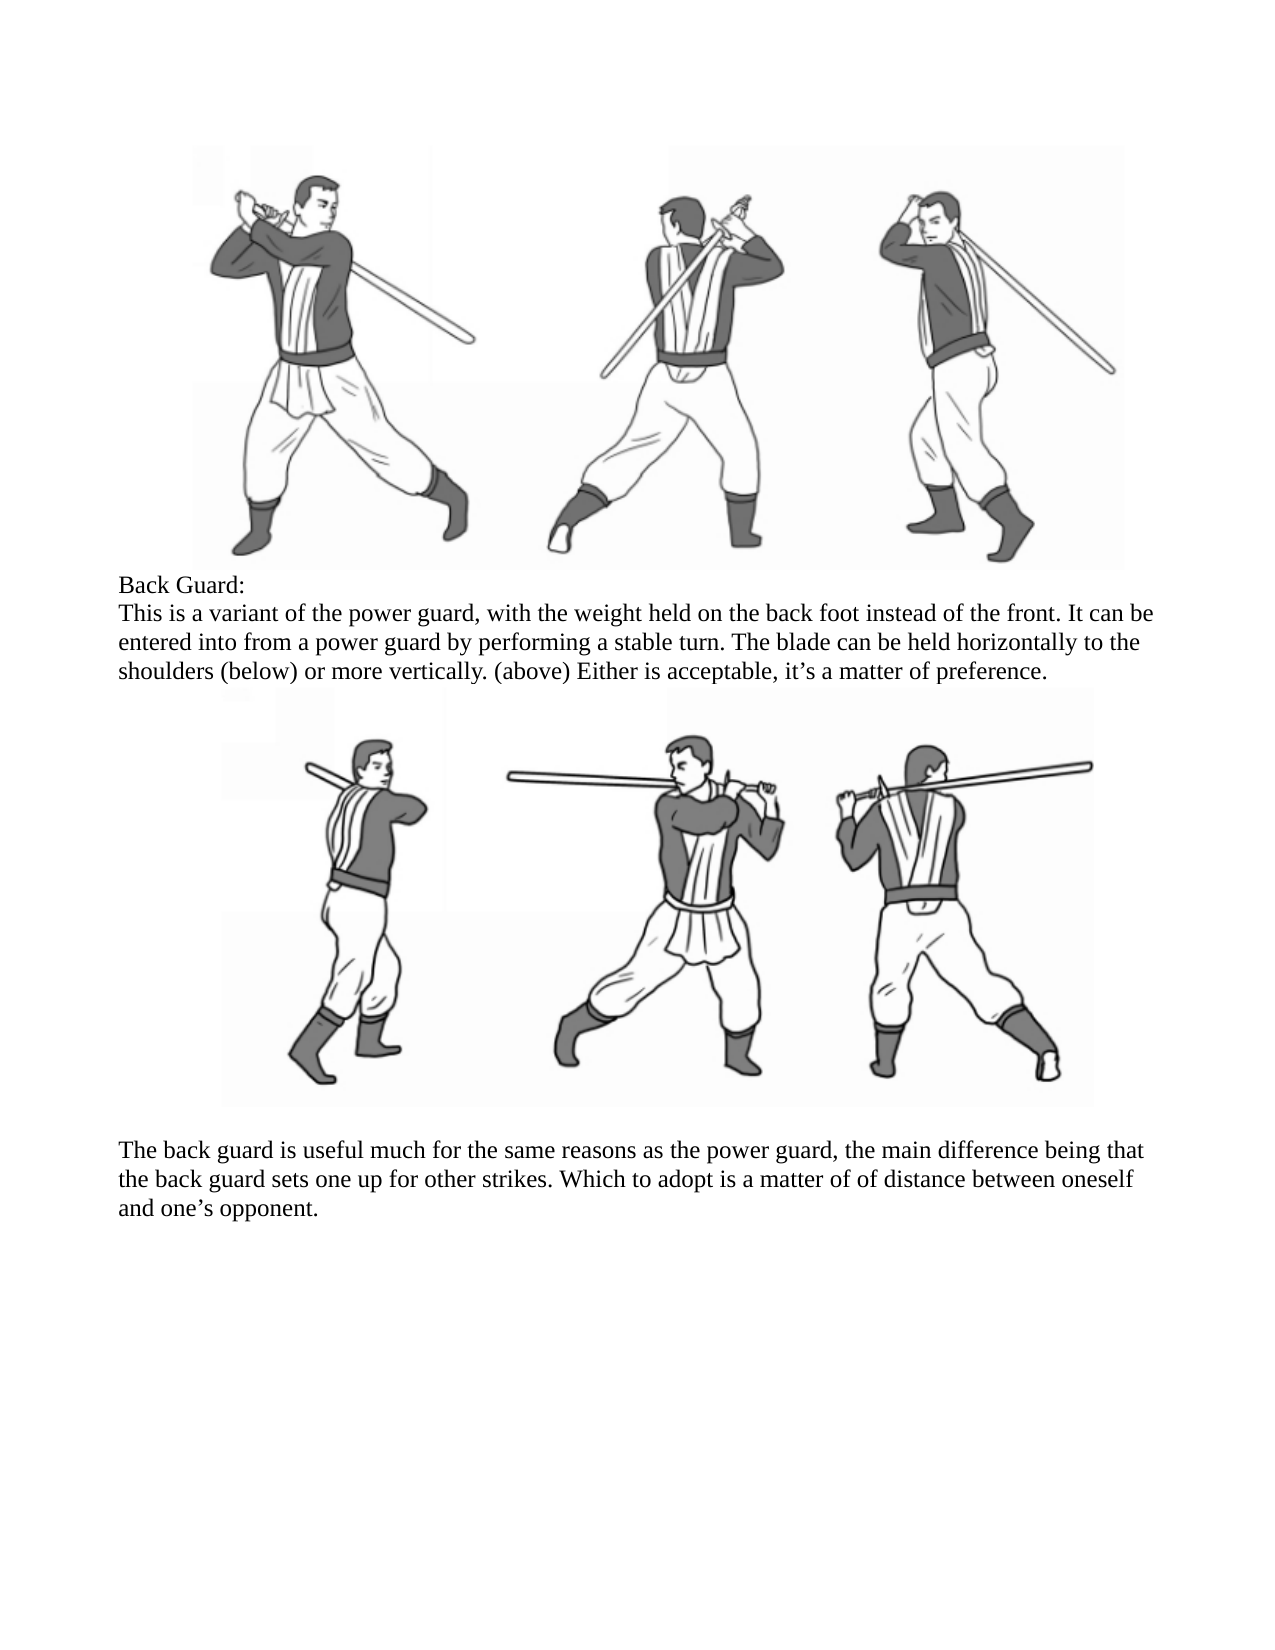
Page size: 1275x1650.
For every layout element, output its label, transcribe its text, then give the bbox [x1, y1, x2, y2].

text The back guard is useful much for the same reasons as the power guard, the main difference being that the back guard sets one up for other strikes. Which to adopt is a matter of of distance between oneself and one’s opponent. [118, 1135, 1157, 1222]
text This is a variant of the power guard, with the weight held on the back foot instead of the front. It can be entered into from a power guard by performing a stable turn. The blade can be held horizontally to the shoulders (below) or more vertically. (above) Either is acceptable, it’s a matter of preference. [118, 598, 1157, 684]
text Back Guard: [118, 118, 1157, 598]
picture [132, 118, 1143, 570]
picture [118, 684, 1157, 1107]
